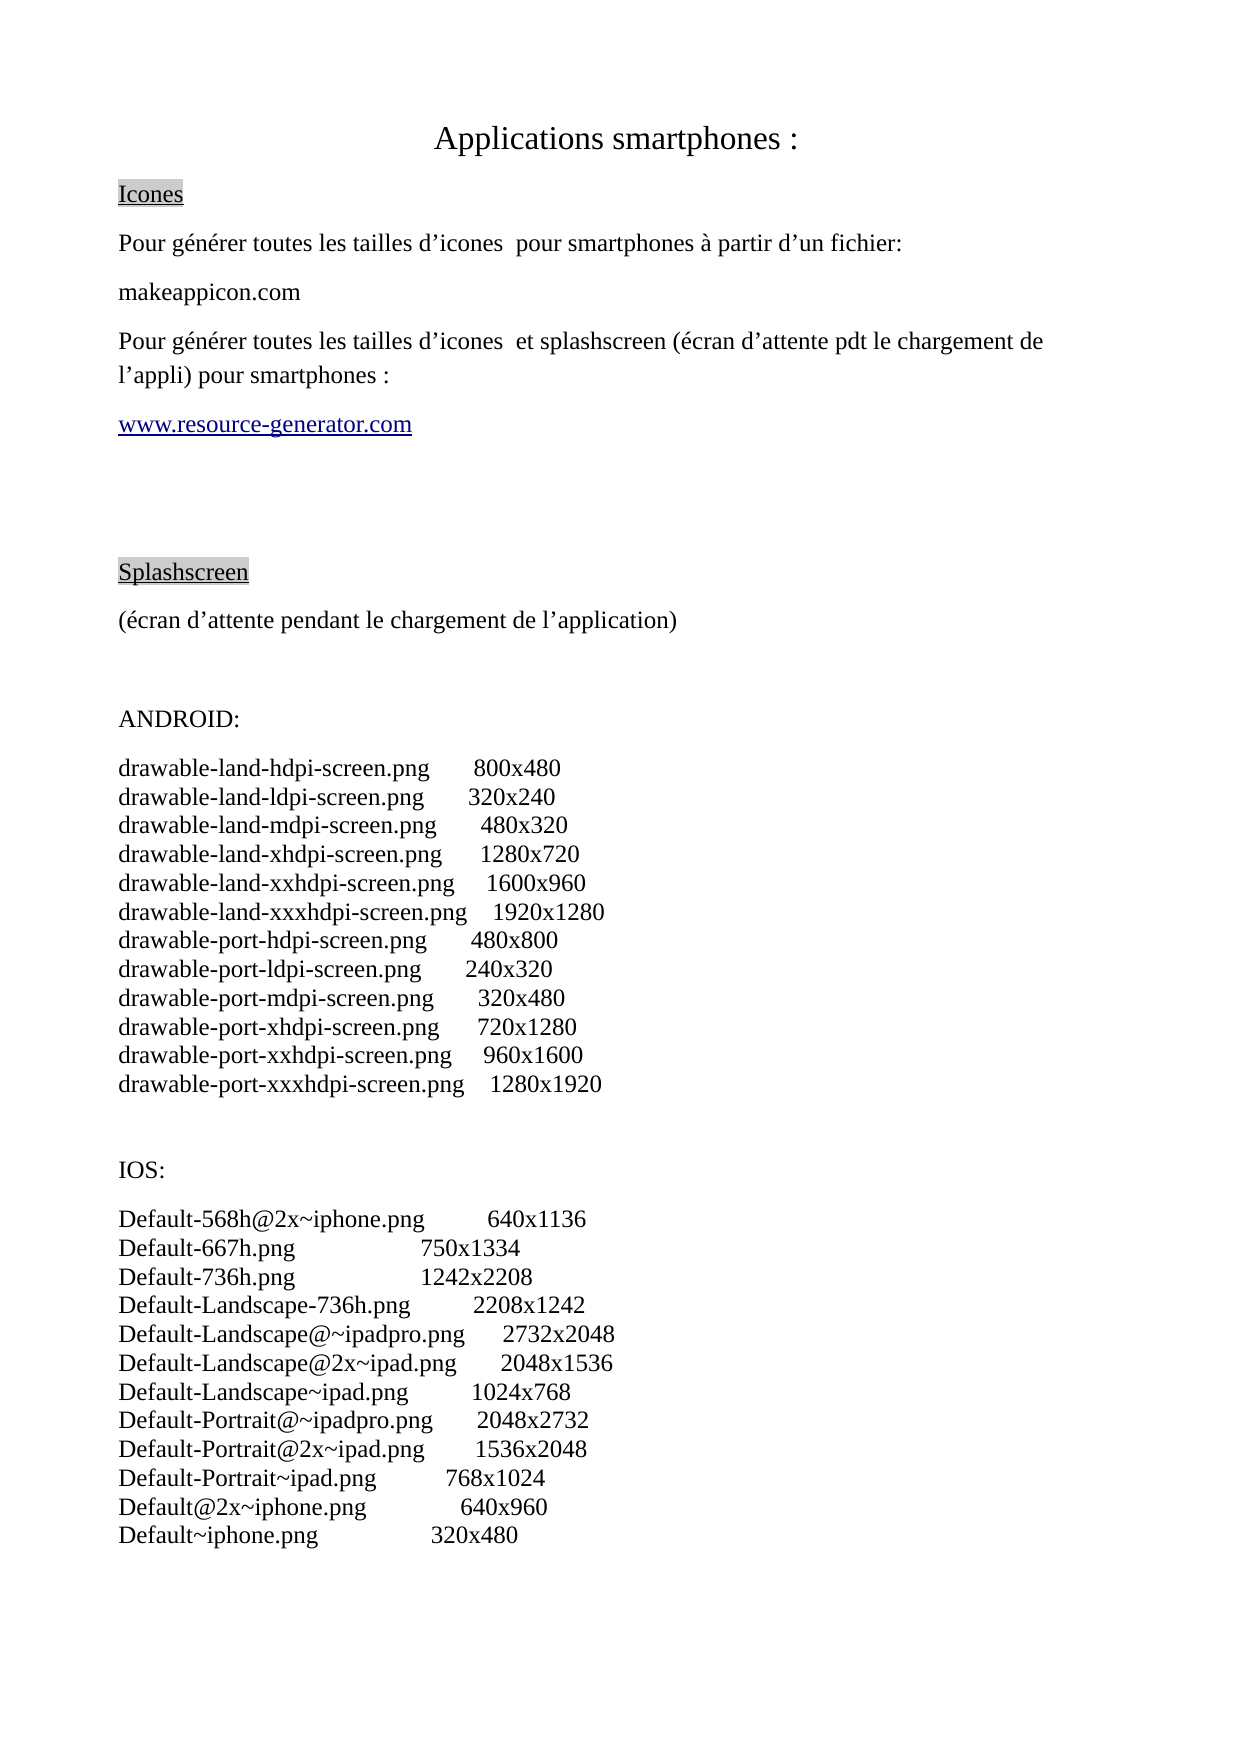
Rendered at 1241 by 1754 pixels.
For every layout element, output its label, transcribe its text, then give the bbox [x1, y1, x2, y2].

text drawable-land-xxxhdpi-screen.png 1920x1280 [118, 897, 1122, 925]
text drawable-port-ldpi-screen.png 240x320 [118, 954, 1122, 983]
text Default~iphone.png 320x480 [118, 1521, 1122, 1549]
text IOS: [118, 1155, 1122, 1184]
text Default-Portrait@~ipadpro.png 2048x2732 [118, 1406, 1122, 1434]
text drawable-land-xhdpi-screen.png 1280x720 [118, 839, 1122, 868]
text drawable-port-xxhdpi-screen.png 960x1600 [118, 1040, 1122, 1069]
text Default-Landscape~ipad.png 1024x768 [118, 1377, 1122, 1406]
text drawable-port-hdpi-screen.png 480x800 [118, 925, 1122, 954]
text Default-Landscape-736h.png 2208x1242 [118, 1291, 1122, 1319]
text drawable-port-xhdpi-screen.png 720x1280 [118, 1012, 1122, 1040]
text Default-Portrait~ipad.png 768x1024 [118, 1463, 1122, 1492]
text (écran d’attente pendant le chargement de l’application) [118, 606, 1122, 634]
text drawable-land-ldpi-screen.png 320x240 [118, 782, 1122, 810]
text makeappicon.com [118, 277, 1122, 306]
text Pour générer toutes les tailles d’icones et splashscreen (écran d’attente pdt le chargement de l’appli) pour smartphones : [118, 326, 1122, 389]
text Default-667h.png 750x1334 [118, 1233, 1122, 1262]
text drawable-land-xxhdpi-screen.png 1600x960 [118, 868, 1122, 897]
text Default-568h@2x~iphone.png 640x1136 [118, 1204, 1122, 1233]
text drawable-land-hdpi-screen.png 800x480 [118, 753, 1122, 782]
text Default-Landscape@2x~ipad.png 2048x1536 [118, 1348, 1122, 1377]
text Applications smartphones : [118, 118, 1122, 156]
text drawable-land-mdpi-screen.png 480x320 [118, 810, 1122, 839]
text Default@2x~iphone.png 640x960 [118, 1492, 1122, 1521]
text Default-Portrait@2x~ipad.png 1536x2048 [118, 1434, 1122, 1463]
text www.resource-generator.com [118, 409, 1122, 438]
text ANDROID: [118, 704, 1122, 732]
text Pour générer toutes les tailles d’icones pour smartphones à partir d’un fichier: [118, 228, 1122, 256]
text drawable-port-xxxhdpi-screen.png 1280x1920 [118, 1069, 1122, 1098]
text drawable-port-mdpi-screen.png 320x480 [118, 983, 1122, 1012]
text Icones [118, 179, 1122, 207]
text Default-Landscape@~ipadpro.png 2732x2048 [118, 1319, 1122, 1348]
text Default-736h.png 1242x2208 [118, 1262, 1122, 1291]
text Splashscreen [118, 557, 1122, 585]
